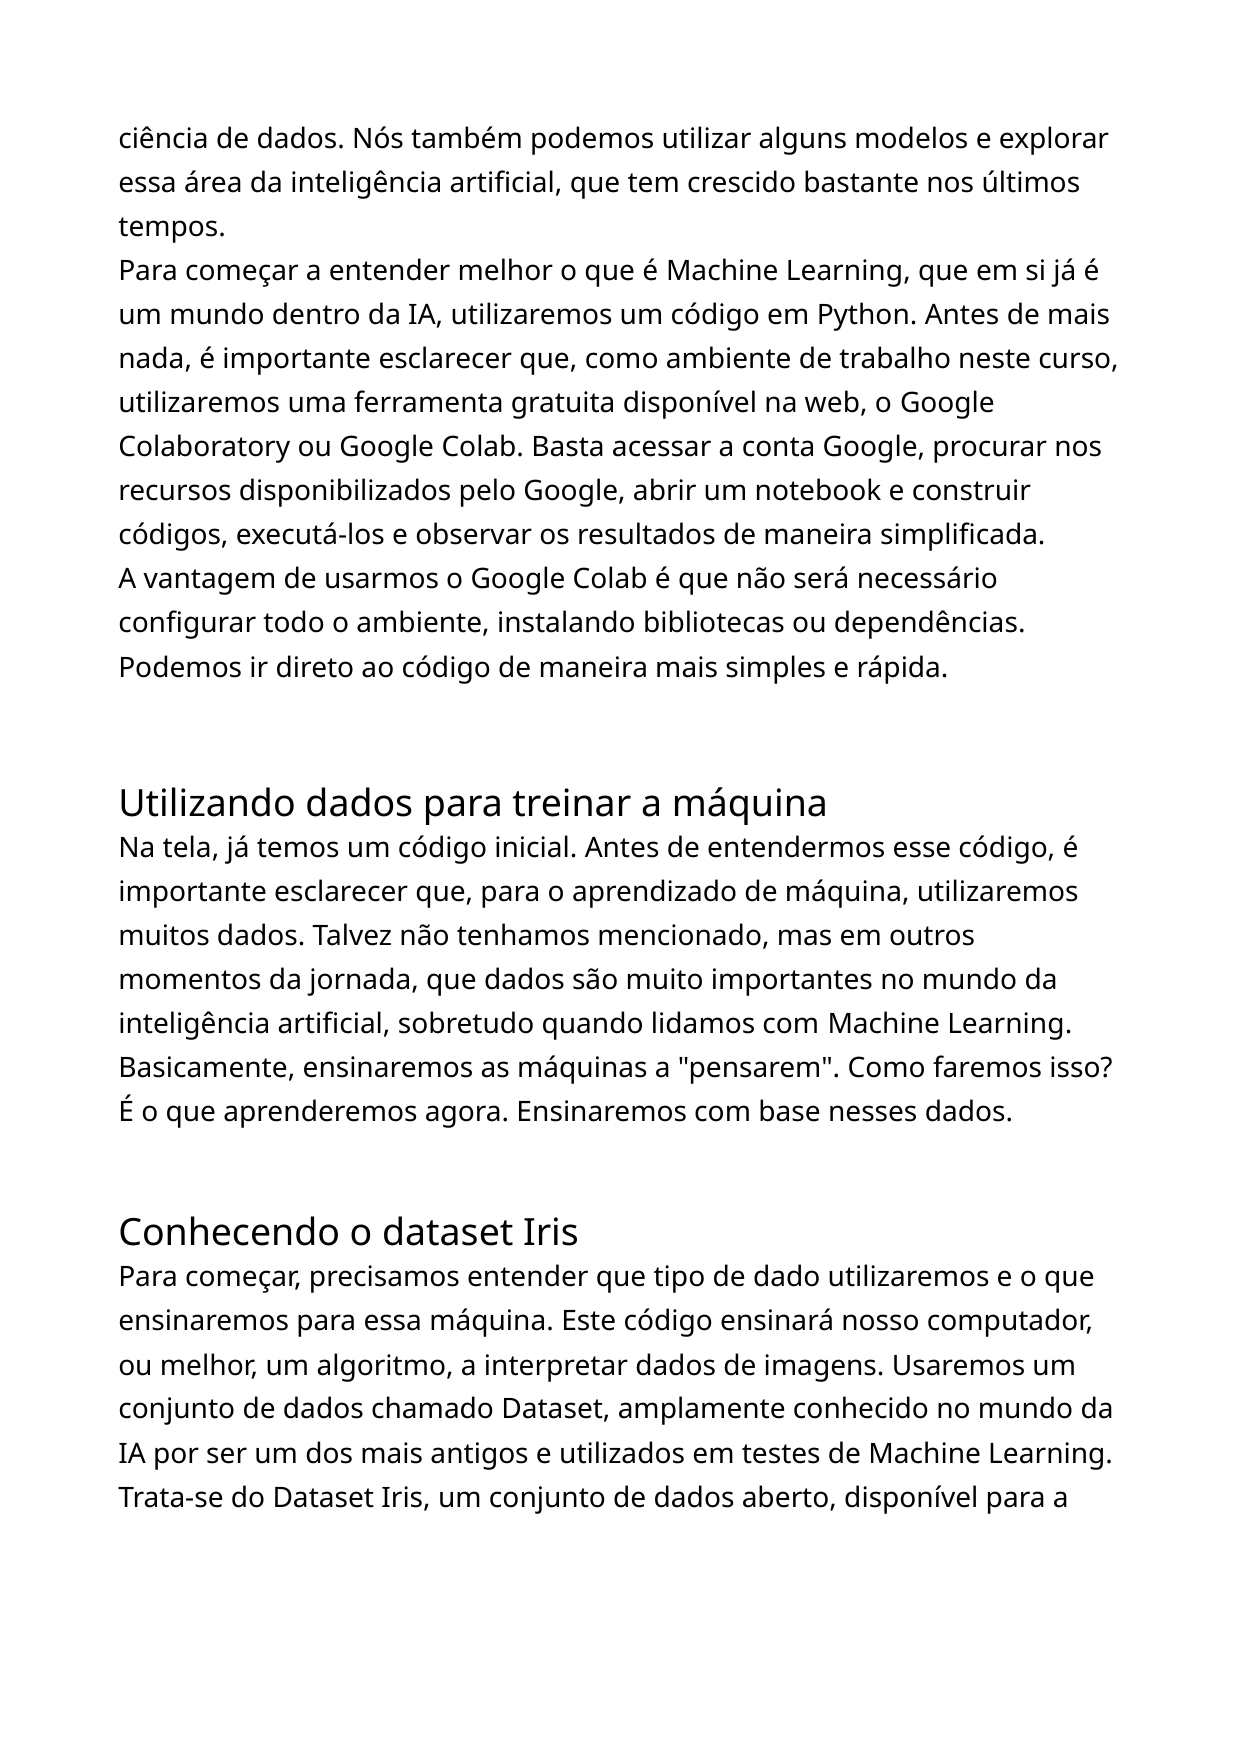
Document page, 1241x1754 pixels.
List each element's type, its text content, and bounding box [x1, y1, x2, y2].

text Para começar, precisamos entender que tipo de dado utilizaremos e o que ensinaremos para essa máquina. Este código ensinará nosso computador, ou melhor, um algoritmo, a interpretar dados de imagens. Usaremos um conjunto de dados chamado Dataset, amplamente conhecido no mundo da IA por ser um dos mais antigos e utilizados em testes de Machine Learning. Trata-se do Dataset Iris, um conjunto de dados aberto, disponível para a [118, 1257, 1122, 1515]
subtitle Utilizando dados para treinar a máquina [118, 776, 1122, 827]
text ciência de dados. Nós também podemos utilizar alguns modelos e explorar essa área da inteligência artificial, que tem crescido bastante nos últimos tempos. [118, 118, 1122, 244]
subtitle Conhecendo o dataset Iris [118, 1206, 1122, 1257]
text Para começar a entender melhor o que é Machine Learning, que em si já é um mundo dentro da IA, utilizaremos um código em Python. Antes de mais nada, é importante esclarecer que, como ambiente de trabalho neste curso, utilizaremos uma ferramenta gratuita disponível na web, o Google Colaboratory ou Google Colab. Basta acessar a conta Google, procurar nos recursos disponibilizados pelo Google, abrir um notebook e construir códigos, executá-los e observar os resultados de maneira simplificada. [118, 250, 1122, 553]
text Na tela, já temos um código inicial. Antes de entendermos esse código, é importante esclarecer que, para o aprendizado de máquina, utilizaremos muitos dados. Talvez não tenhamos mencionado, mas em outros momentos da jornada, que dados são muito importantes no mundo da inteligência artificial, sobretudo quando lidamos com Machine Learning. Basicamente, ensinaremos as máquinas a "pensarem". Como faremos isso? É o que aprenderemos agora. Ensinaremos com base nesses dados. [118, 827, 1122, 1129]
text A vantagem de usarmos o Google Colab é que não será necessário configurar todo o ambiente, instalando bibliotecas ou dependências. Podemos ir direto ao código de maneira mais simples e rápida. [118, 559, 1122, 685]
